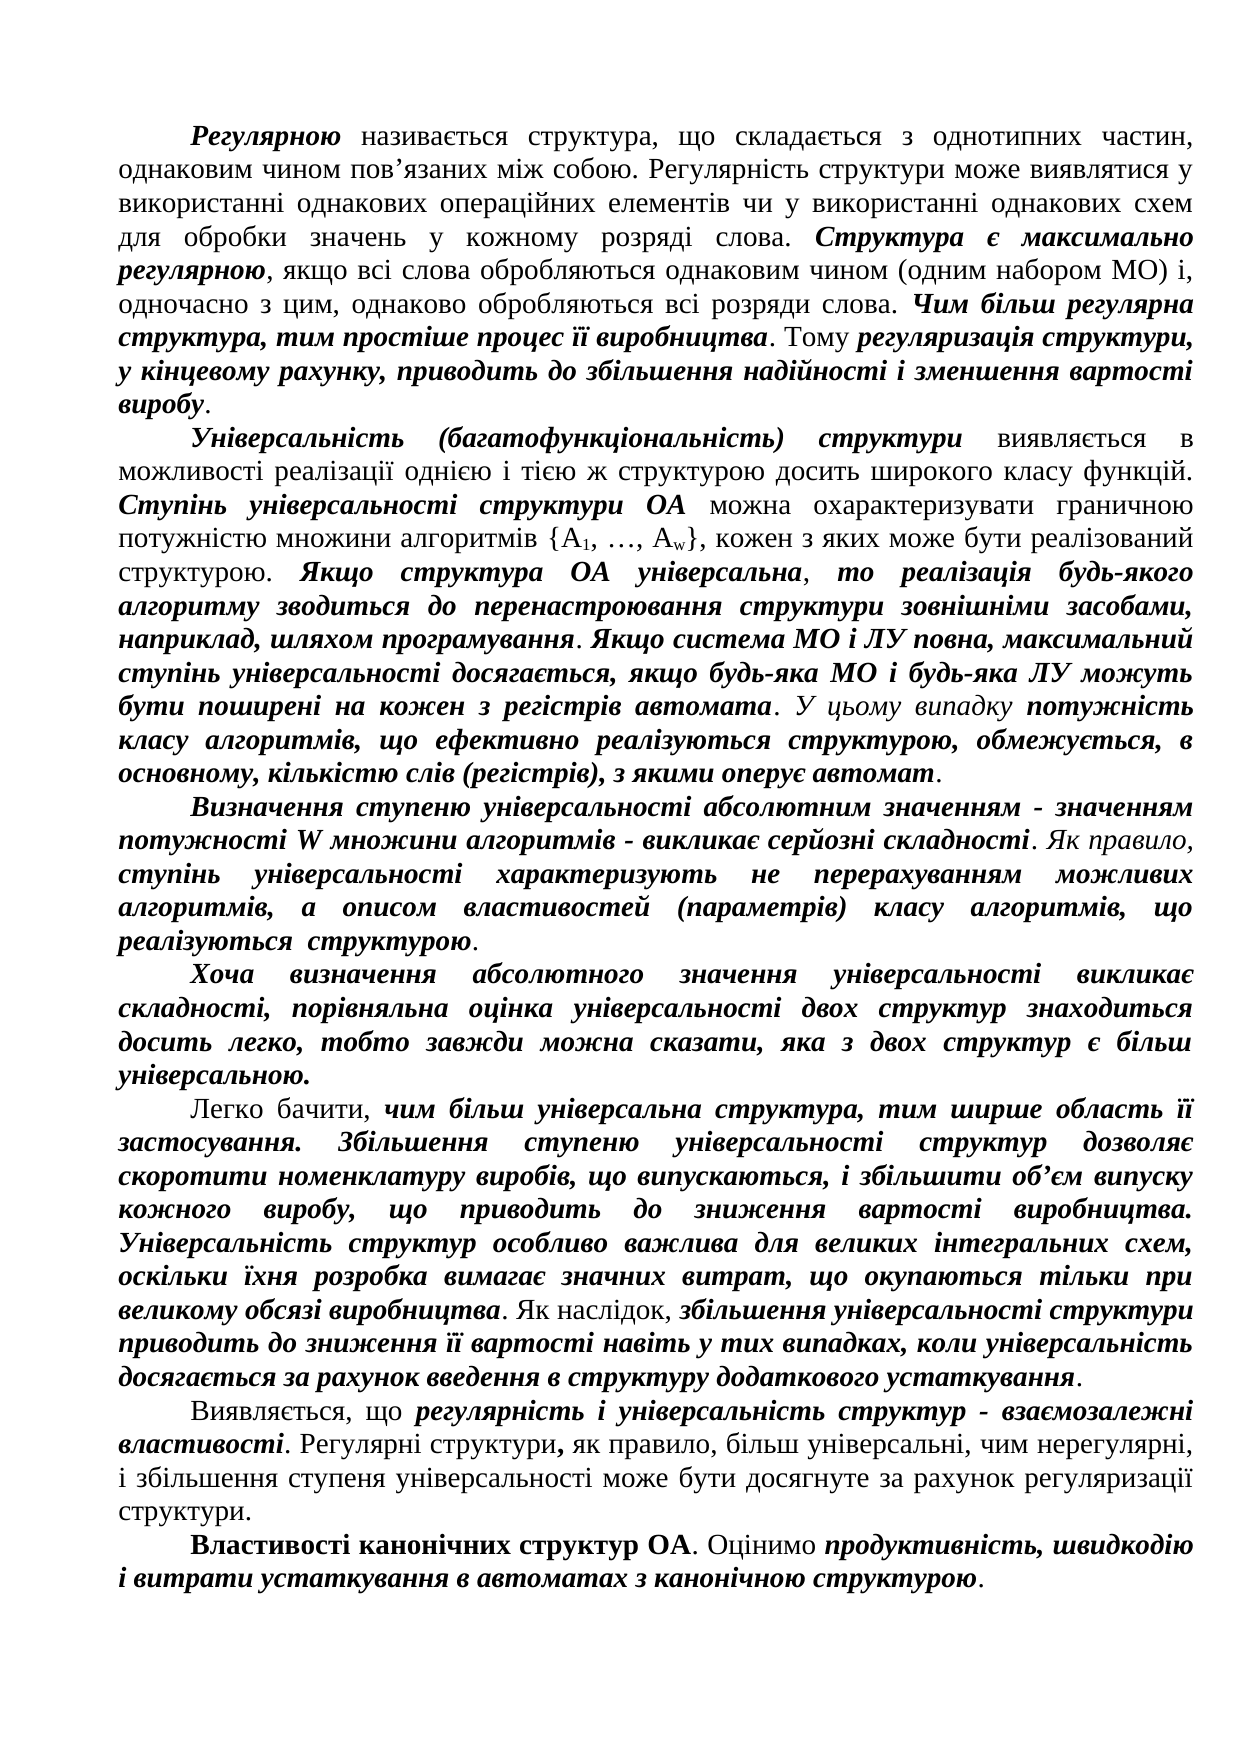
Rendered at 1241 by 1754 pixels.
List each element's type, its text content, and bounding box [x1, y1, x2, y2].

text Визначення ступеню універсальності абсолютним значенням - значенням потужності W множини алгоритмів - викликає серйозні складності. Як правило, ступінь універсальності характеризують не перерахуванням можливих алгоритмів, а описом властивостей (параметрів) класу алгоритмів, що реалізуються структурою. [118, 789, 1194, 957]
text Регулярною називається структура, що складається з однотипних частин, однаковим чином пов’язаних між собою. Регулярність структури може виявлятися у використанні однакових операційних елементів чи у використанні однакових схем для обробки значень у кожному розряді слова. Структура є максимально регулярною, якщо всі слова обробляються однаковим чином (одним набором МО) і, одночасно з цим, однаково обробляються всі розряди слова. Чим більш регулярна структура, тим простіше процес її виробництва. Тому регуляризація структури, у кінцевому рахунку, приводить до збільшення надійності і зменшення вартості виробу. [118, 118, 1194, 420]
text Універсальність (багатофункціональність) структури виявляється в можливості реалізації однією і тією ж структурою досить широкого класу функцій. Ступінь універсальності структури ОА можна охарактеризувати граничною потужністю множини алгоритмів {A1, …, Aw}, кожен з яких може бути реалізований структурою. Якщо структура ОА універсальна, то реалізація будь-якого алгоритму зводиться до перенастроювання структури зовнішніми засобами, наприклад, шляхом програмування. Якщо система МО і ЛУ повна, максимальний ступінь універсальності досягається, якщо будь-яка MO і будь-яка ЛУ можуть бути поширені на кожен з регістрів автомата. У цьому випадку потужність класу алгоритмів, що ефективно реалізуються структурою, обмежується, в основному, кількістю слів (регістрів), з якими оперує автомат. [118, 420, 1194, 789]
text Виявляється, що регулярність і універсальність структур - взаємозалежні властивості. Регулярні структури, як правило, більш універсальні, чим нерегулярні, і збільшення ступеня універсальності може бути досягнуте за рахунок регуляризації структури. [118, 1393, 1194, 1527]
text Властивості канонічних структур OA. Оцінимо продуктивність, швидкодію і витрати устаткування в автоматах з канонічною структурою. [118, 1527, 1194, 1594]
text Легко бачити, чим більш універсальна структура, тим ширше область її застосування. Збільшення ступеню універсальності структур дозволяє скоротити номенклатуру виробів, що випускаються, і збільшити об’єм випуску кожного виробу, що приводить до зниження вартості виробництва. Універсальність структур особливо важлива для великих інтегральних схем, оскільки їхня розробка вимагає значних витрат, що окупаються тільки при великому обсязі виробництва. Як наслідок, збільшення універсальності структури приводить до зниження її вартості навіть у тих випадках, коли універсальність досягається за рахунок введення в структуру додаткового устаткування. [118, 1091, 1194, 1393]
text Хоча визначення абсолютного значення універсальності викликає складності, порівняльна оцінка універсальності двох структур знаходиться досить легко, тобто завжди можна сказати, яка з двох структур є більш універсальною. [118, 957, 1194, 1091]
